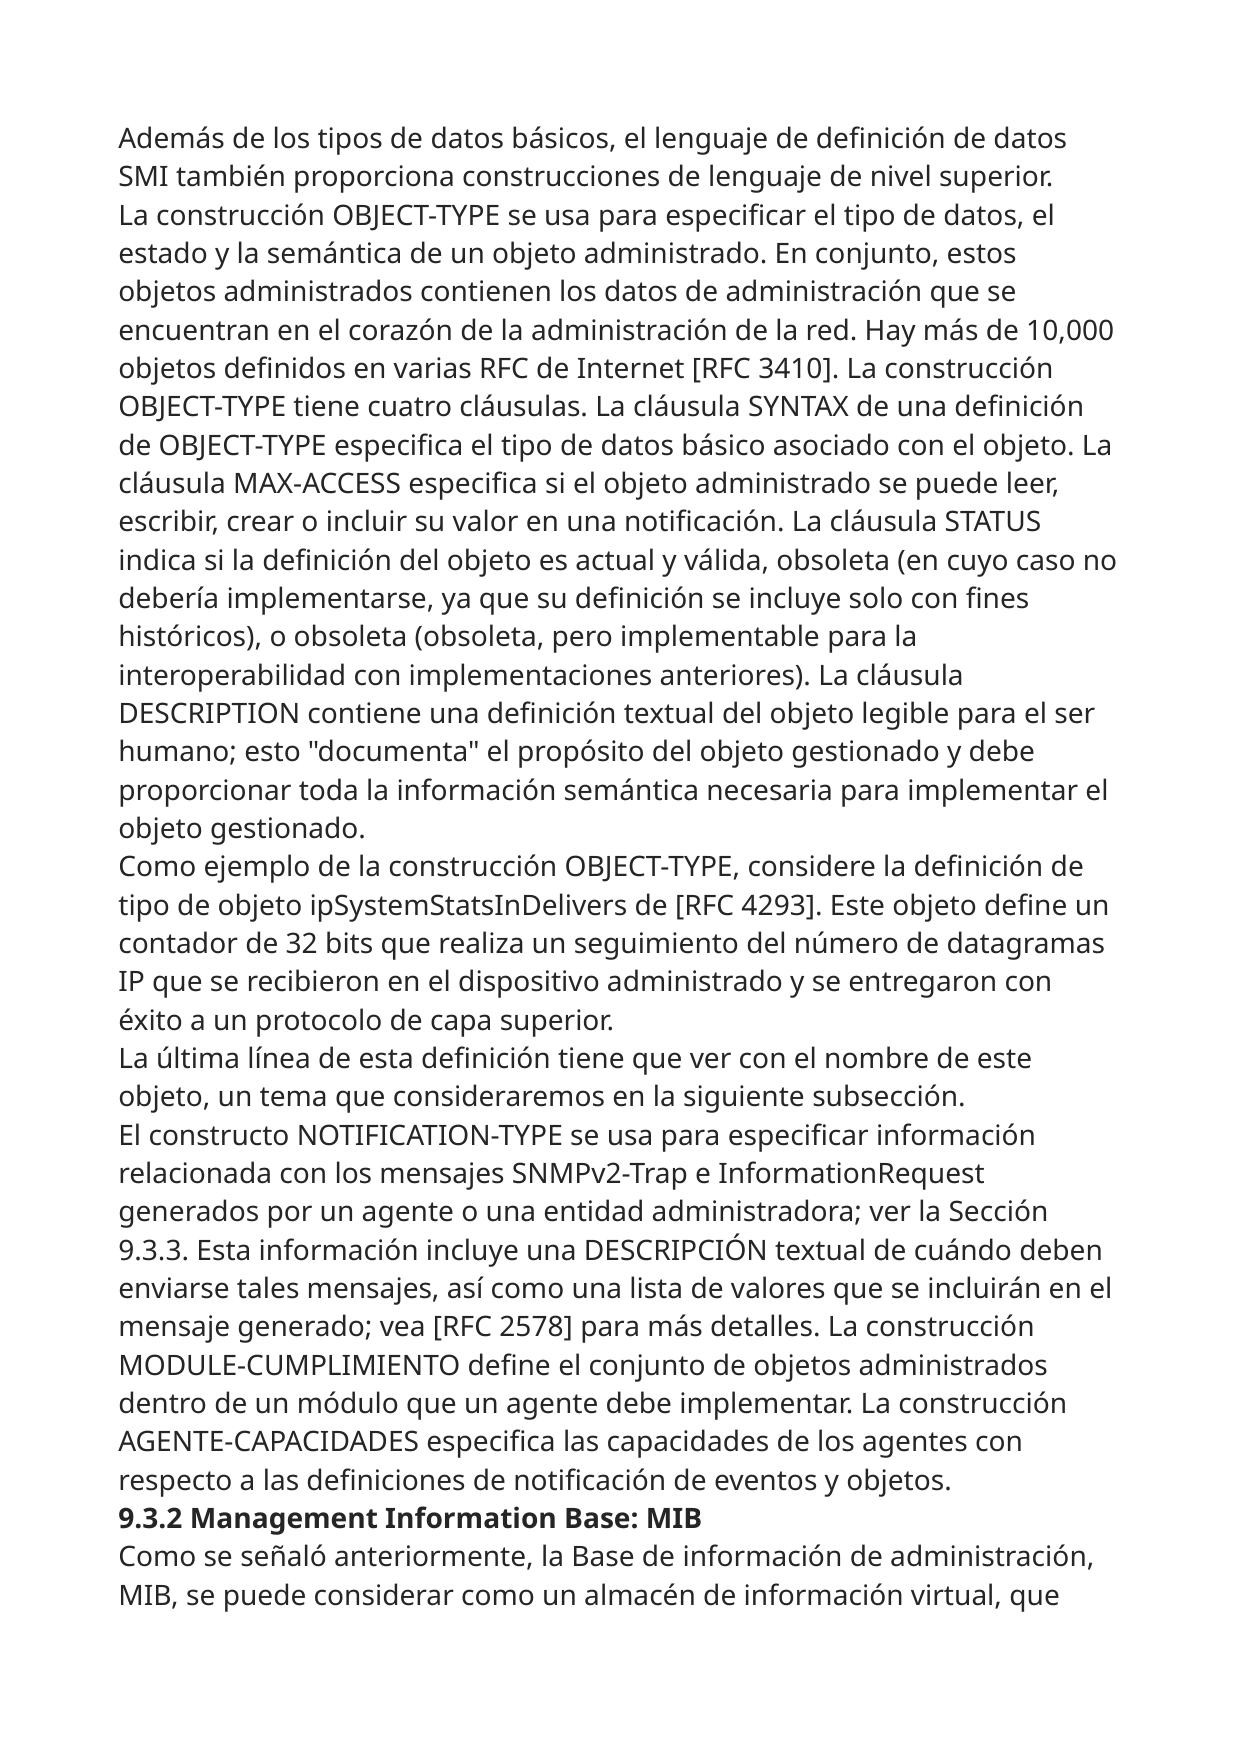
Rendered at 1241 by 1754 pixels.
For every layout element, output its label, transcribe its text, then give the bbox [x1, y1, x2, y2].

text La última línea de esta definición tiene que ver con el nombre de este objeto, un tema que consideraremos en la siguiente subsección. [118, 1038, 1122, 1115]
text El constructo NOTIFICATION-TYPE se usa para especificar información relacionada con los mensajes SNMPv2-Trap e InformationRequest generados por un agente o una entidad administradora; ver la Sección 9.3.3. Esta información incluye una DESCRIPCIÓN textual de cuándo deben enviarse tales mensajes, así como una lista de valores que se incluirán en el mensaje generado; vea [RFC 2578] para más detalles. La construcción MODULE-CUMPLIMIENTO define el conjunto de objetos administrados dentro de un módulo que un agente debe implementar. La construcción AGENTE-CAPACIDADES especifica las capacidades de los agentes con respecto a las definiciones de notificación de eventos y objetos. 9.3.2 Management Information Base: MIB [118, 1115, 1122, 1536]
text La construcción OBJECT-TYPE se usa para especificar el tipo de datos, el estado y la semántica de un objeto administrado. En conjunto, estos objetos administrados contienen los datos de administración que se encuentran en el corazón de la administración de la red. Hay más de 10,000 objetos definidos en varias RFC de Internet [RFC 3410]. La construcción OBJECT-TYPE tiene cuatro cláusulas. La cláusula SYNTAX de una definición de OBJECT-TYPE especifica el tipo de datos básico asociado con el objeto. La cláusula MAX-ACCESS especifica si el objeto administrado se puede leer, escribir, crear o incluir su valor en una notificación. La cláusula STATUS indica si la definición del objeto es actual y válida, obsoleta (en cuyo caso no debería implementarse, ya que su definición se incluye solo con fines históricos), o obsoleta (obsoleta, pero implementable para la interoperabilidad con implementaciones anteriores). La cláusula DESCRIPTION contiene una definición textual del objeto legible para el ser humano; esto "documenta" el propósito del objeto gestionado y debe proporcionar toda la información semántica necesaria para implementar el objeto gestionado. [118, 195, 1122, 846]
text Además de los tipos de datos básicos, el lenguaje de definición de datos SMI también proporciona construcciones de lenguaje de nivel superior. [118, 118, 1122, 195]
text Como se señaló anteriormente, la Base de información de administración, MIB, se puede considerar como un almacén de información virtual, que [118, 1536, 1122, 1613]
text Como ejemplo de la construcción OBJECT-TYPE, considere la definición de tipo de objeto ipSystemStatsInDelivers de [RFC 4293]. Este objeto define un contador de 32 bits que realiza un seguimiento del número de datagramas IP que se recibieron en el dispositivo administrado y se entregaron con éxito a un protocolo de capa superior. [118, 846, 1122, 1038]
